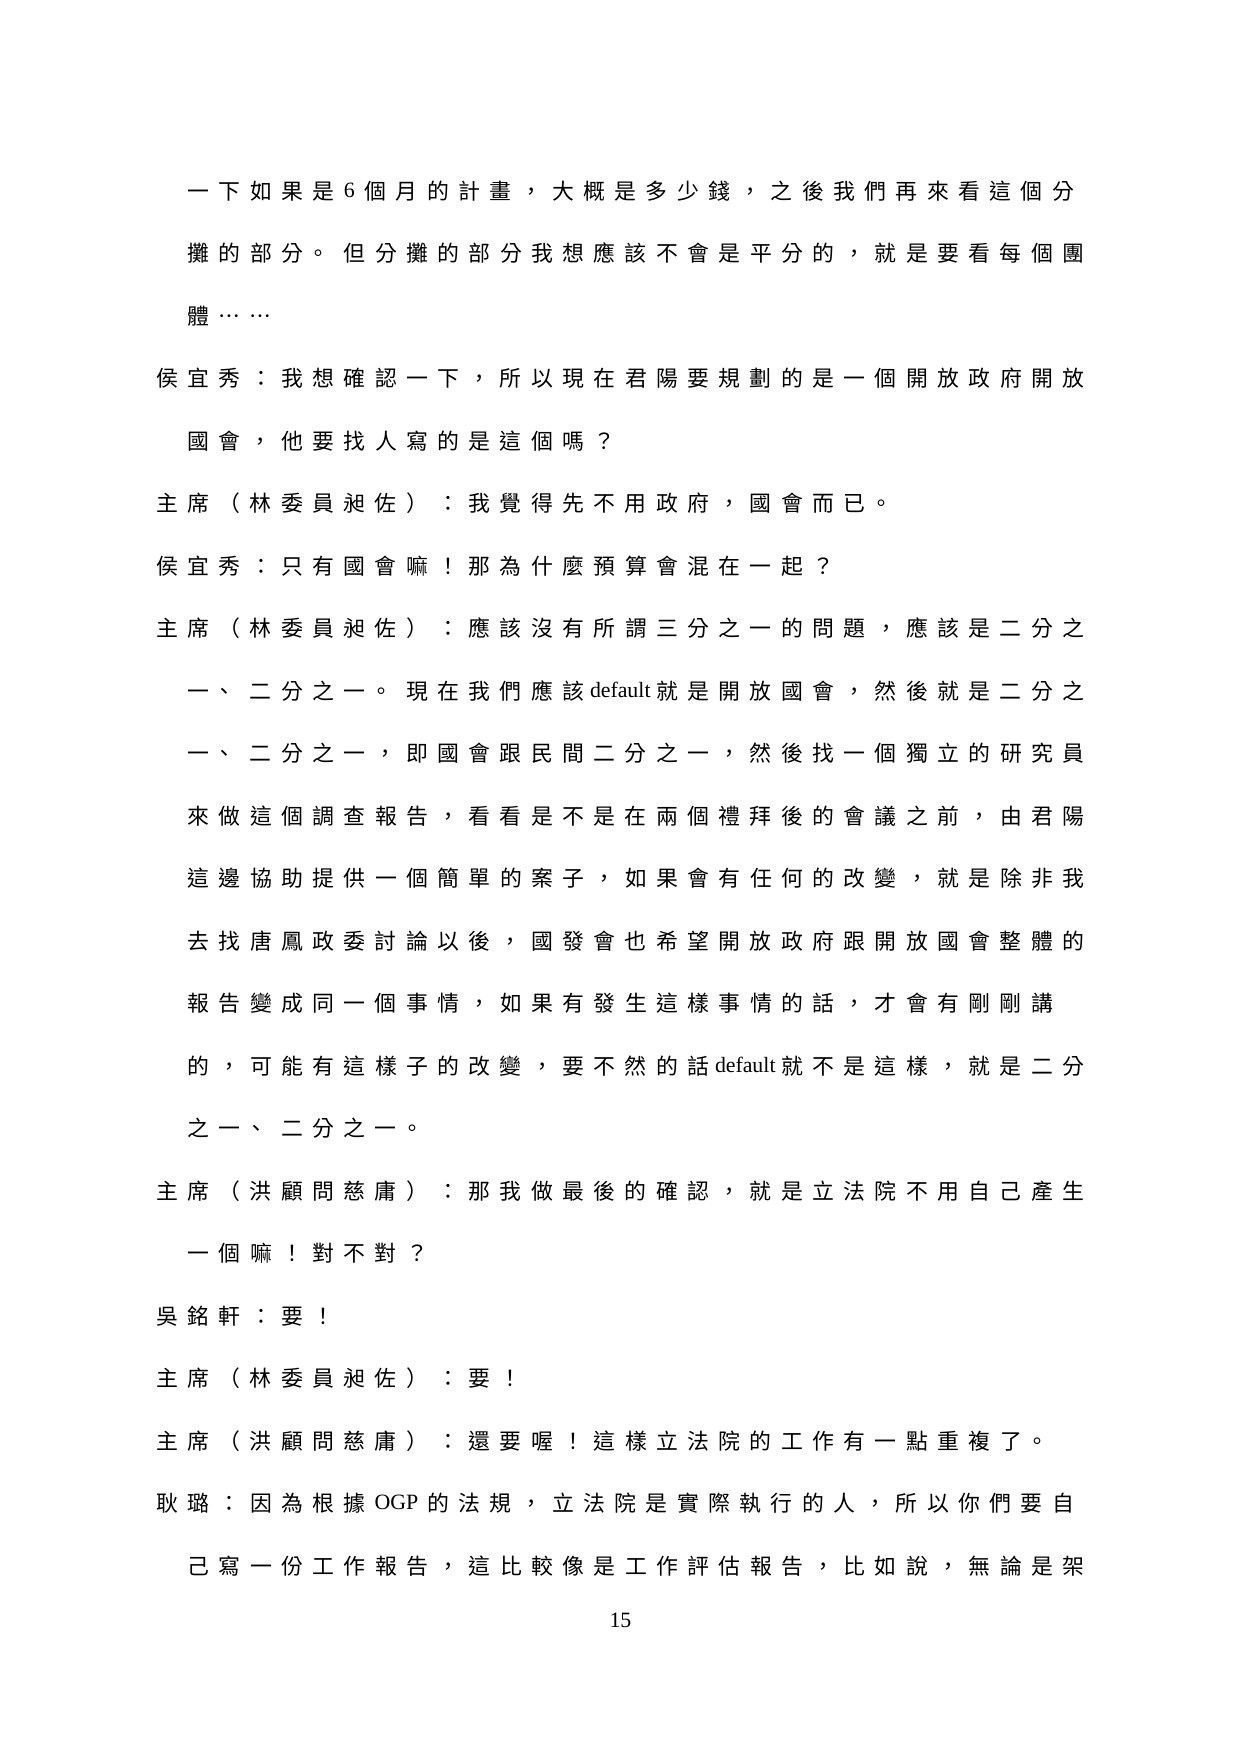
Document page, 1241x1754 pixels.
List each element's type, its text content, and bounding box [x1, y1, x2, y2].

text 主席（林委員昶佐）：應該沒有所謂三分之一的問題，應該是二分之一、二分之一。現在我們應該default就是開放國會，然後就是二分之一、二分之一，即國會跟民間二分之一，然後找一個獨立的研究員來做這個調查報告，看看是不是在兩個禮拜後的會議之前，由君陽這邊協助提供一個簡單的案子，如果會有任何的改變，就是除非我去找唐鳳政委討論以後，國發會也希望開放政府跟開放國會整體的報告變成同一個事情，如果有發生這樣事情的話，才會有剛剛講的，可能有這樣子的改變，要不然的話default就不是這樣，就是二分之一、二分之一。 [151, 596, 1089, 1158]
text 吳銘軒：要！ [151, 1283, 1089, 1346]
text 侯宜秀：只有國會嘛！那為什麼預算會混在一起？ [151, 533, 1089, 596]
text 一下如果是6個月的計畫，大概是多少錢，之後我們再來看這個分攤的部分。但分攤的部分我想應該不會是平分的，就是要看每個團體…… [151, 158, 1089, 346]
text 耿璐：因為根據OGP的法規，立法院是實際執行的人，所以你們要自己寫一份工作報告，這比較像是工作評估報告，比如說，無論是架 [151, 1471, 1089, 1596]
text 主席（林委員昶佐）：我覺得先不用政府，國會而已。 [151, 471, 1089, 533]
text 主席（林委員昶佐）：要！ [151, 1346, 1089, 1408]
text 侯宜秀：我想確認一下，所以現在君陽要規劃的是一個開放政府開放國會，他要找人寫的是這個嗎？ [151, 346, 1089, 471]
text 主席（洪顧問慈庸）：那我做最後的確認，就是立法院不用自己產生一個嘛！對不對？ [151, 1158, 1089, 1283]
text 主席（洪顧問慈庸）：還要喔！這樣立法院的工作有一點重複了。 [151, 1408, 1089, 1471]
